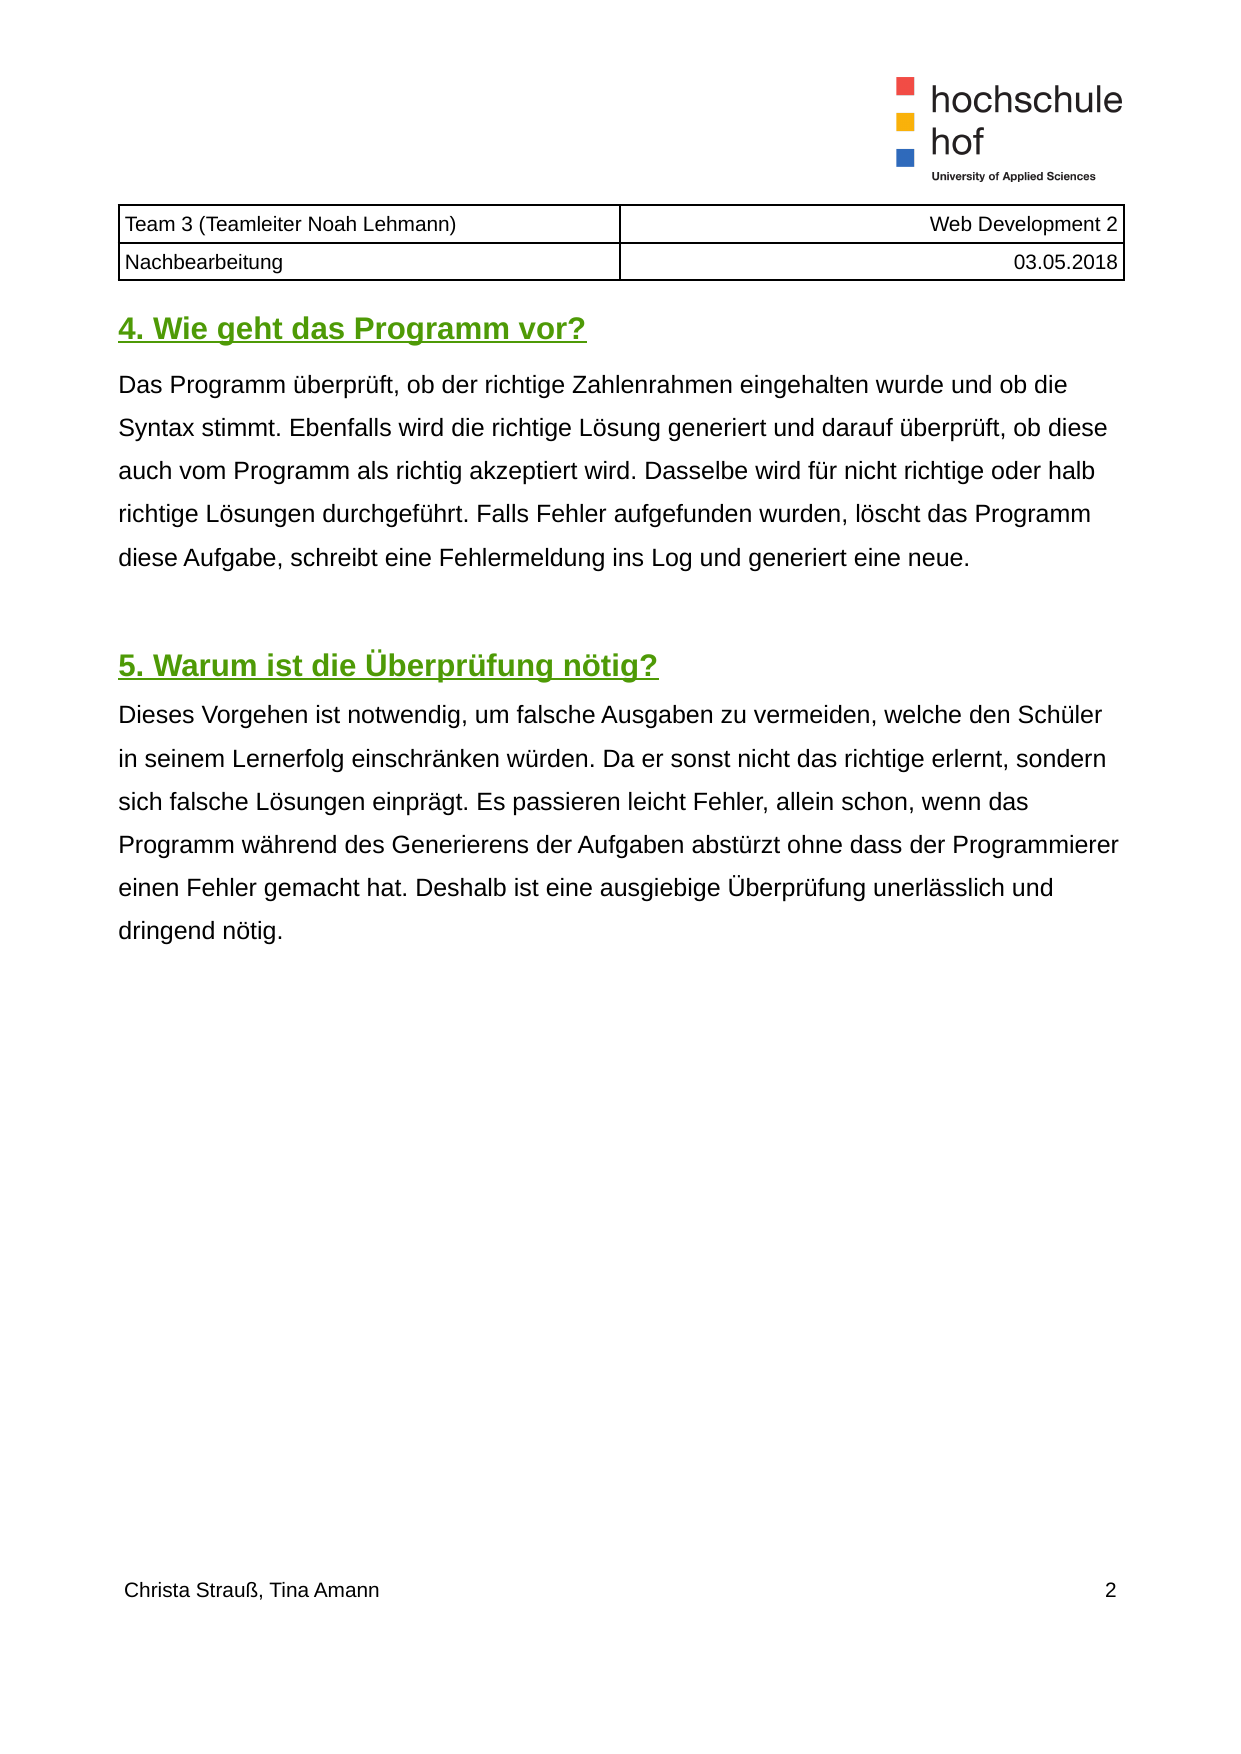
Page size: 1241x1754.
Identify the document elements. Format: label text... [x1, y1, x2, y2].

text 5. Warum ist die Überprüfung nötig? [118, 647, 1122, 682]
text Dieses Vorgehen ist notwendig, um falsche Ausgaben zu vermeiden, welche den Schüler in seinem Lernerfolg einschränken würden. Da er sonst nicht das richtige erlernt, sondern sich falsche Lösungen einprägt. Es passieren leicht Fehler, allein schon, wenn das Programm während des Generierens der Aufgaben abstürzt ohne dass der Programmierer einen Fehler gemacht hat. Deshalb ist eine ausgiebige Überprüfung unerlässlich und dringend nötig. [118, 700, 1122, 945]
picture [896, 77, 1122, 182]
text 4. Wie geht das Programm vor? [118, 310, 1122, 346]
text Das Programm überprüft, ob der richtige Zahlenrahmen eingehalten wurde und ob die Syntax stimmt. Ebenfalls wird die richtige Lösung generiert und darauf überprüft, ob diese auch vom Programm als richtig akzeptiert wird. Dasselbe wird für nicht richtige oder halb richtige Lösungen durchgeführt. Falls Fehler aufgefunden wurden, löscht das Programm diese Aufgabe, schreibt eine Fehlermeldung ins Log und generiert eine neue. [118, 370, 1122, 571]
